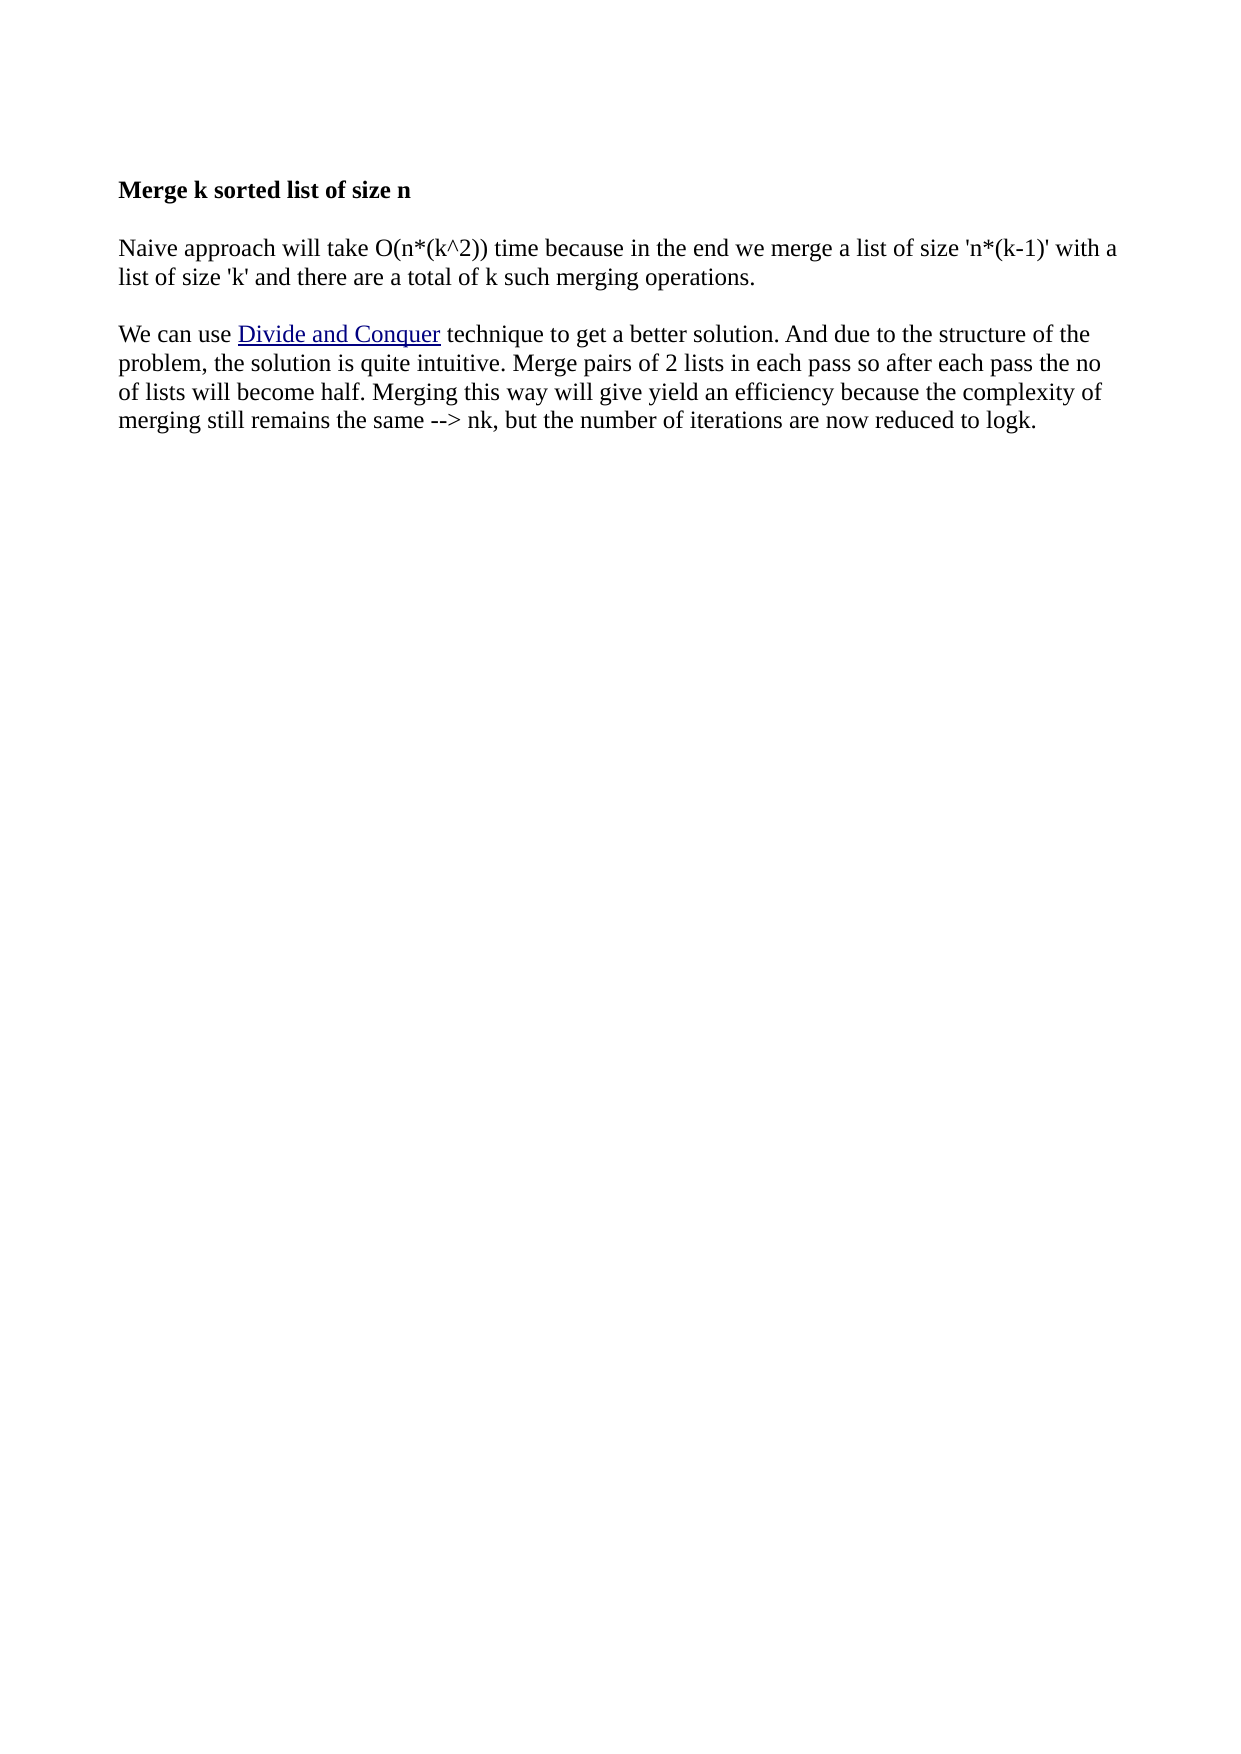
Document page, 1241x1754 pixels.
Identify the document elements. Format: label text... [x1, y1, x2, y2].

text Naive approach will take O(n*(k^2)) time because in the end we merge a list of size 'n*(k-1)' with a list of size 'k' and there are a total of k such merging operations. [118, 233, 1122, 291]
text We can use Divide and Conquer technique to get a better solution. And due to the structure of the problem, the solution is quite intuitive. Merge pairs of 2 lists in each pass so after each pass the no of lists will become half. Merging this way will give yield an efficiency because the complexity of merging still remains the same --> nk, but the number of iterations are now reduced to logk. [118, 319, 1122, 434]
text Merge k sorted list of size n [118, 176, 1122, 204]
